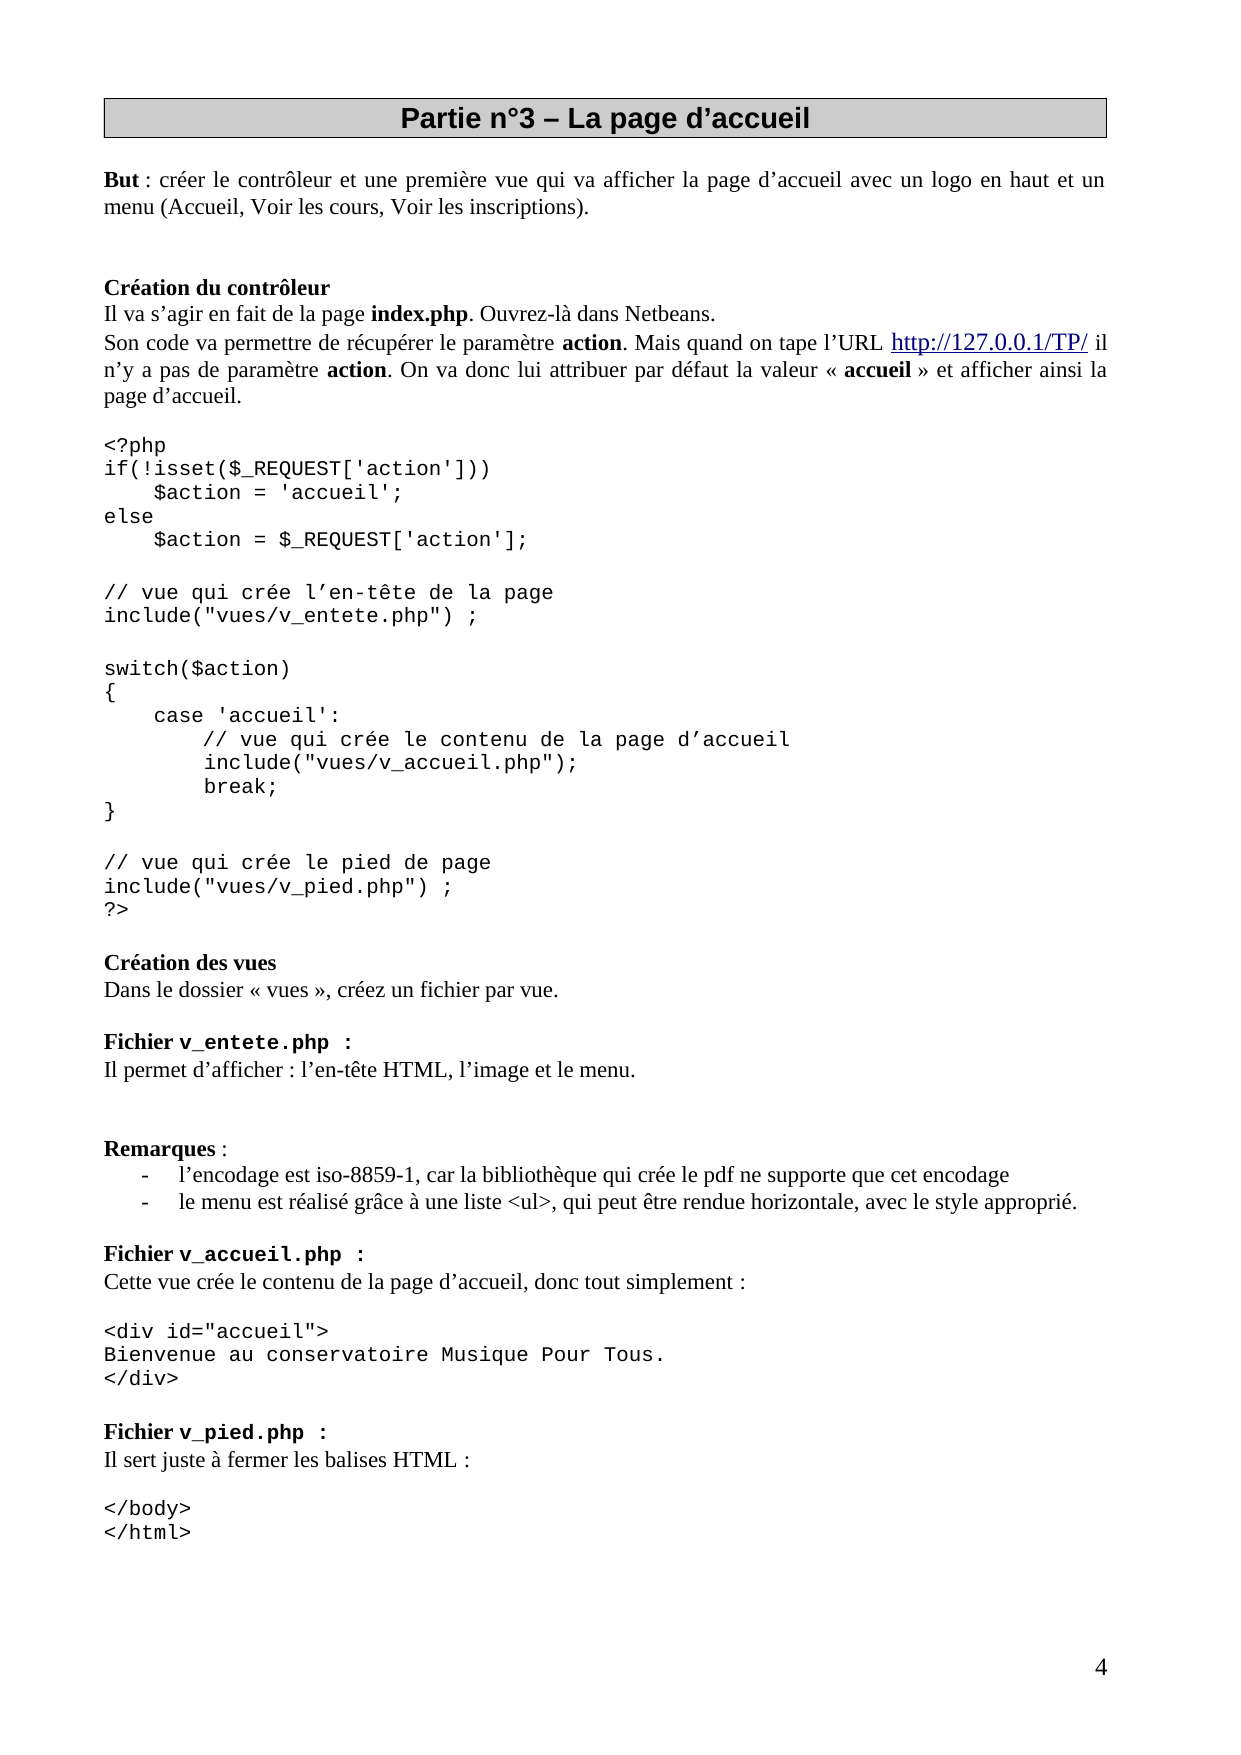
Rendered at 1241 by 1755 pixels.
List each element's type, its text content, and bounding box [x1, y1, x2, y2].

text include("vues/v_entete.php") ; [103, 605, 1107, 629]
text // vue qui crée le contenu de la page d’accueil [103, 729, 1107, 752]
text But : créer le contrôleur et une première vue qui va afficher la page d’accueil avec un logo en haut et un menu (Accueil, Voir les cours, Voir les inscriptions). [103, 166, 1107, 219]
text } [103, 799, 1107, 823]
text ?> [103, 899, 1107, 923]
text Bienvenue au conservatoire Musique Pour Tous. [103, 1344, 1107, 1368]
text include("vues/v_pied.php") ; [103, 876, 1107, 899]
text // vue qui crée le pied de page [103, 852, 1107, 876]
text case 'accueil': [103, 705, 1107, 729]
text Il sert juste à fermer les balises HTML : [103, 1446, 1107, 1472]
text <div id="accueil"> [103, 1321, 1107, 1344]
text Fichier v_entete.php : [103, 1028, 1107, 1056]
text Dans le dossier « vues », créez un fichier par vue. [103, 976, 1107, 1002]
text </body> [103, 1498, 1107, 1522]
text else [103, 506, 1107, 529]
subtitle Partie n°3 – La page d’accueil [105, 99, 1106, 137]
text Il va s’agir en fait de la page index.php. Ouvrez-là dans Netbeans. [103, 301, 1107, 327]
text switch($action) [103, 658, 1107, 681]
list le menu est réalisé grâce à une liste <ul>, qui peut être rendue horizontale, avec le style approprié. [141, 1188, 1107, 1214]
text Remarques : [103, 1135, 1107, 1161]
text Fichier v_accueil.php : [103, 1240, 1107, 1268]
text </html> [103, 1522, 1107, 1546]
text // vue qui crée l’en-tête de la page [103, 582, 1107, 605]
text Son code va permettre de récupérer le paramètre action. Mais quand on tape l’URL http://127.0.0.1/TP/ il n’y a pas de paramètre action. On va donc lui attribuer par défaut la valeur « accueil » et afficher ainsi la page d’accueil. [103, 327, 1107, 408]
text $action = 'accueil'; [103, 482, 1107, 506]
list l’encodage est iso-8859-1, car la bibliothèque qui crée le pdf ne supporte que cet encodage [141, 1161, 1107, 1188]
text include("vues/v_accueil.php"); [103, 752, 1107, 776]
text </div> [103, 1368, 1107, 1392]
text { [103, 681, 1107, 705]
text break; [103, 776, 1107, 799]
text Il permet d’afficher : l’en-tête HTML, l’image et le menu. [103, 1056, 1107, 1082]
text <?php [103, 435, 1107, 458]
text if(!isset($_REQUEST['action'])) [103, 458, 1107, 482]
text Fichier v_pied.php : [103, 1418, 1107, 1446]
text $action = $_REQUEST['action']; [103, 529, 1107, 553]
subtitle Création du contrôleur [103, 274, 1107, 301]
subtitle Création des vues [103, 949, 1107, 976]
text Cette vue crée le contenu de la page d’accueil, donc tout simplement : [103, 1268, 1107, 1294]
